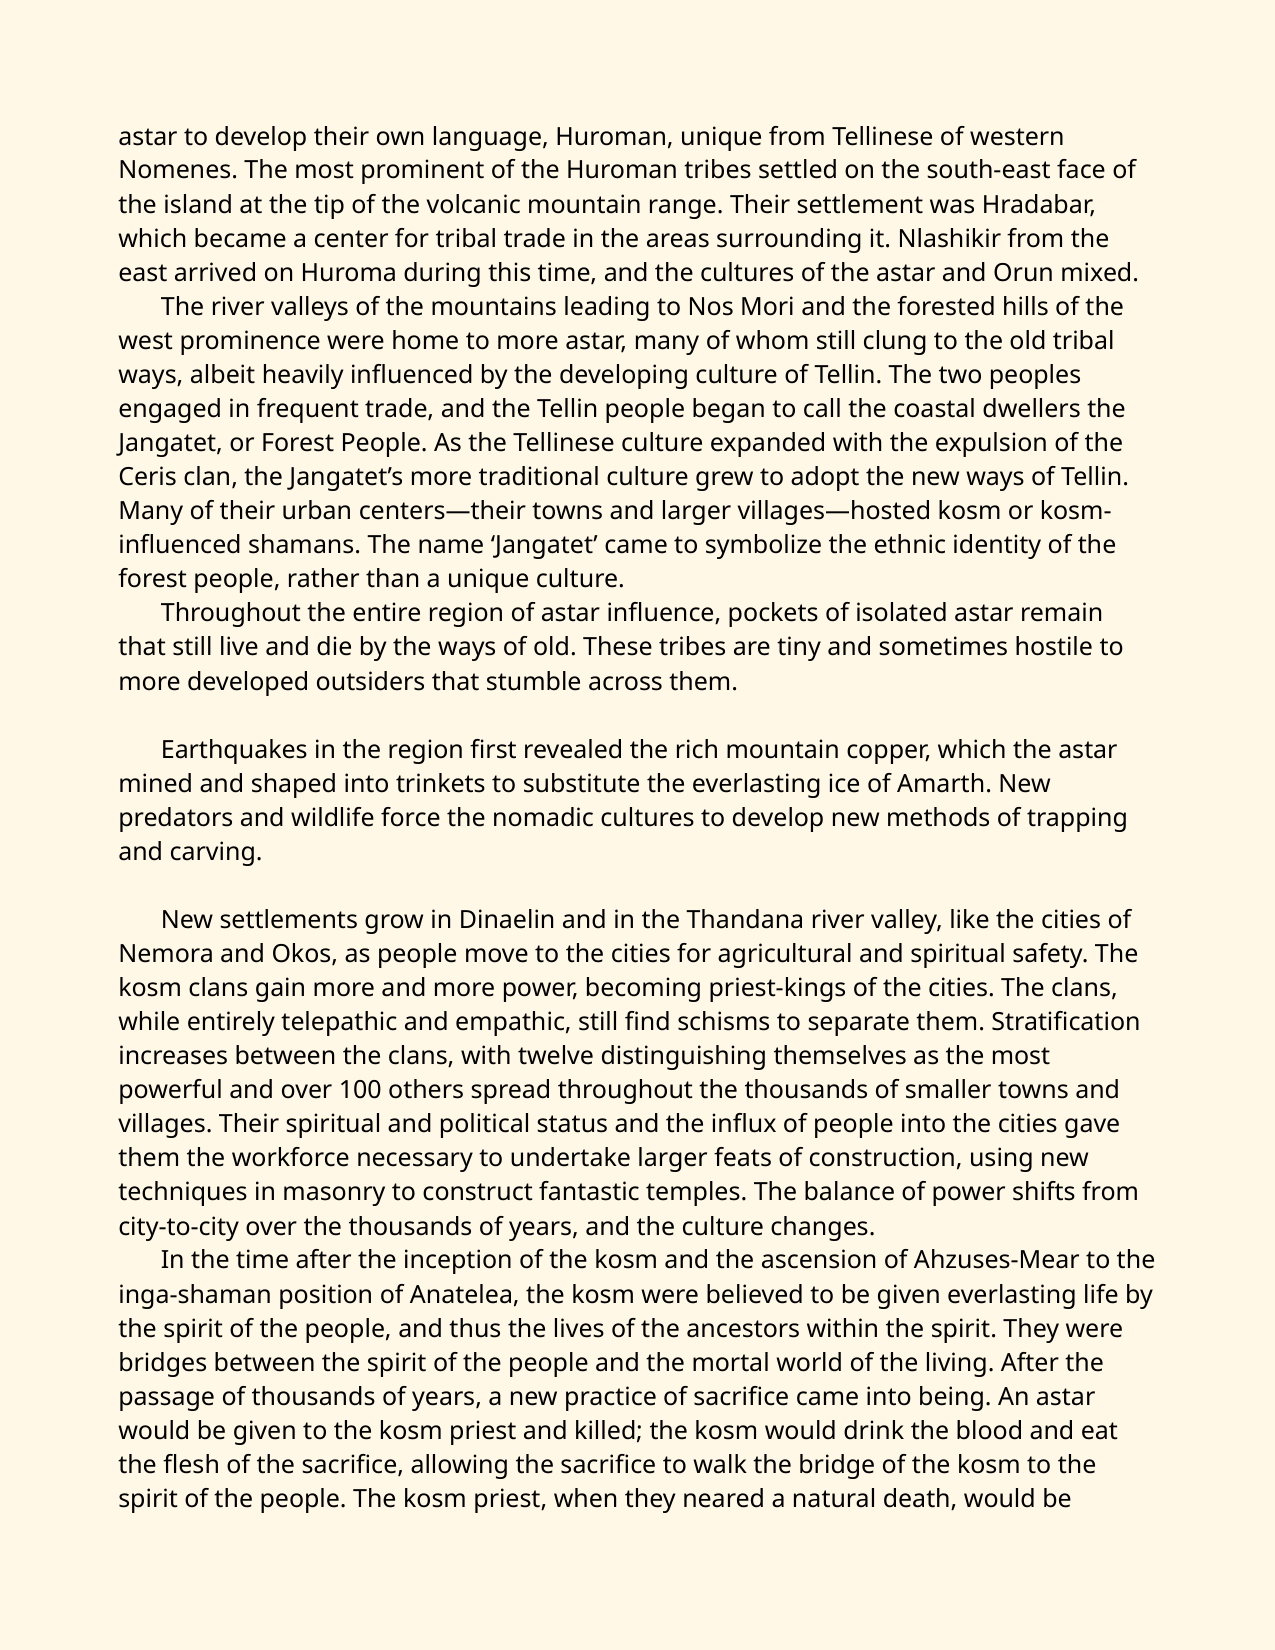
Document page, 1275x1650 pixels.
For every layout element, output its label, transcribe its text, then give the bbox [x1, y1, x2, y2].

text The river valleys of the mountains leading to Nos Mori and the forested hills of the west prominence were home to more astar, many of whom still clung to the old tribal ways, albeit heavily influenced by the developing culture of Tellin. The two peoples engaged in frequent trade, and the Tellin people began to call the coastal dwellers the Jangatet, or Forest People. As the Tellinese culture expanded with the expulsion of the Ceris clan, the Jangatet’s more traditional culture grew to adopt the new ways of Tellin. Many of their urban centers—their towns and larger villages—hosted kosm or kosm-influenced shamans. The name ‘Jangatet’ came to symbolize the ethnic identity of the forest people, rather than a unique culture. [118, 288, 1157, 595]
text Earthquakes in the region first revealed the rich mountain copper, which the astar mined and shaped into trinkets to substitute the everlasting ice of Amarth. New predators and wildlife force the nomadic cultures to develop new methods of trapping and carving. [118, 731, 1157, 867]
text New settlements grow in Dinaelin and in the Thandana river valley, like the cities of Nemora and Okos, as people move to the cities for agricultural and spiritual safety. The kosm clans gain more and more power, becoming priest-kings of the cities. The clans, while entirely telepathic and empathic, still find schisms to separate them. Stratification increases between the clans, with twelve distinguishing themselves as the most powerful and over 100 others spread throughout the thousands of smaller towns and villages. Their spiritual and political status and the influx of people into the cities gave them the workforce necessary to undertake larger feats of construction, using new techniques in masonry to construct fantastic temples. The balance of power shifts from city-to-city over the thousands of years, and the culture changes. [118, 902, 1157, 1242]
text Throughout the entire region of astar influence, pockets of isolated astar remain that still live and die by the ways of old. These tribes are tiny and sometimes hostile to more developed outsiders that stumble across them. [118, 595, 1157, 697]
text astar to develop their own language, Huroman, unique from Tellinese of western Nomenes. The most prominent of the Huroman tribes settled on the south-east face of the island at the tip of the volcanic mountain range. Their settlement was Hradabar, which became a center for tribal trade in the areas surrounding it. Nlashikir from the east arrived on Huroma during this time, and the cultures of the astar and Orun mixed. [118, 118, 1157, 288]
text In the time after the inception of the kosm and the ascension of Ahzuses-Mear to the inga-shaman position of Anatelea, the kosm were believed to be given everlasting life by the spirit of the people, and thus the lives of the ancestors within the spirit. They were bridges between the spirit of the people and the mortal world of the living. After the passage of thousands of years, a new practice of sacrifice came into being. An astar would be given to the kosm priest and killed; the kosm would drink the blood and eat the flesh of the sacrifice, allowing the sacrifice to walk the bridge of the kosm to the spirit of the people. The kosm priest, when they neared a natural death, would be [118, 1242, 1157, 1515]
